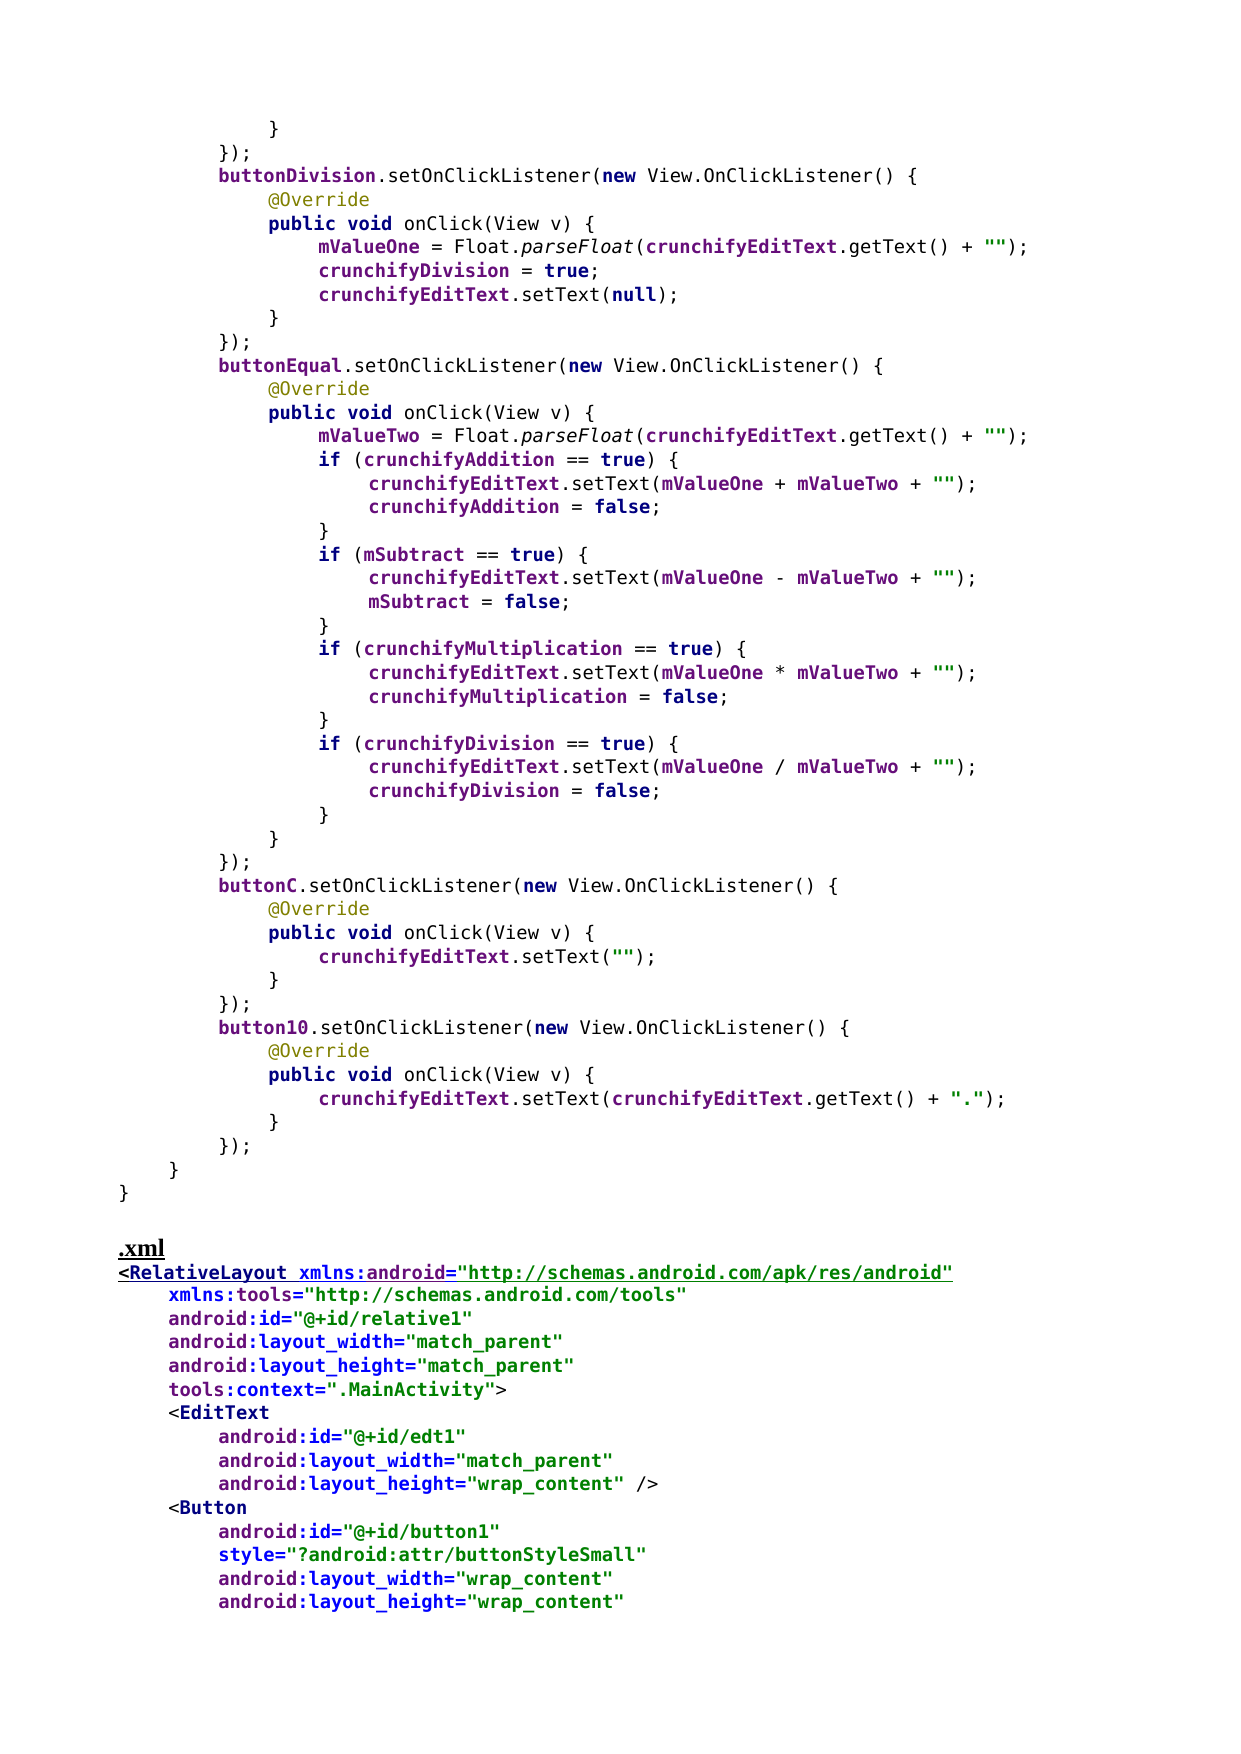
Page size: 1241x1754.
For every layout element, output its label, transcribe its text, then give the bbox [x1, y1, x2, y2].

text android:id="@+id/button1" [118, 1521, 1122, 1544]
text }); [118, 1135, 1122, 1158]
text style="?android:attr/buttonStyleSmall" [118, 1544, 1122, 1568]
text } [118, 1158, 1122, 1182]
text crunchifyEditText.setText(mValueOne / mValueTwo + ""); [118, 757, 1122, 780]
text } [118, 1111, 1122, 1135]
text crunchifyMultiplication = false; [118, 686, 1122, 709]
text public void onClick(View v) { [118, 1064, 1122, 1088]
text crunchifyEditText.setText(crunchifyEditText.getText() + "."); [118, 1088, 1122, 1111]
text } [118, 1182, 1122, 1204]
text buttonC.setOnClickListener(new View.OnClickListener() { [118, 875, 1122, 898]
text buttonDivision.setOnClickListener(new View.OnClickListener() { [118, 165, 1122, 189]
text } [118, 709, 1122, 733]
text crunchifyEditText.setText(""); [118, 946, 1122, 969]
text android:id="@+id/edt1" [118, 1426, 1122, 1450]
text public void onClick(View v) { [118, 402, 1122, 426]
text if (crunchifyMultiplication == true) { [118, 638, 1122, 662]
text tools:context=".MainActivity"> [118, 1379, 1122, 1402]
text android:id="@+id/relative1" [118, 1308, 1122, 1331]
text crunchifyDivision = true; [118, 260, 1122, 284]
text }); [118, 851, 1122, 875]
text if (crunchifyAddition == true) { [118, 449, 1122, 473]
text mValueOne = Float.parseFloat(crunchifyEditText.getText() + ""); [118, 236, 1122, 260]
text @Override [118, 898, 1122, 922]
text @Override [118, 378, 1122, 402]
text }); [118, 142, 1122, 165]
text } [118, 520, 1122, 544]
text android:layout_width="match_parent" [118, 1450, 1122, 1473]
text xmlns:tools="http://schemas.android.com/tools" [118, 1284, 1122, 1308]
text <RelativeLayout xmlns:android="http://schemas.android.com/apk/res/android" [118, 1262, 1122, 1284]
text crunchifyAddition = false; [118, 496, 1122, 520]
text } [118, 804, 1122, 827]
text }); [118, 331, 1122, 354]
text } [118, 118, 1122, 142]
text crunchifyDivision = false; [118, 780, 1122, 804]
text <EditText [118, 1402, 1122, 1426]
text button10.setOnClickListener(new View.OnClickListener() { [118, 1017, 1122, 1040]
text if (crunchifyDivision == true) { [118, 733, 1122, 757]
text public void onClick(View v) { [118, 213, 1122, 236]
text } [118, 615, 1122, 638]
text android:layout_height="match_parent" [118, 1355, 1122, 1379]
text } [118, 969, 1122, 993]
text public void onClick(View v) { [118, 922, 1122, 946]
text mSubtract = false; [118, 591, 1122, 615]
text @Override [118, 1040, 1122, 1064]
text buttonEqual.setOnClickListener(new View.OnClickListener() { [118, 354, 1122, 378]
text crunchifyEditText.setText(mValueOne - mValueTwo + ""); [118, 567, 1122, 591]
text crunchifyEditText.setText(null); [118, 284, 1122, 307]
text } [118, 307, 1122, 331]
text <Button [118, 1497, 1122, 1521]
text .xml [118, 1233, 1122, 1262]
text @Override [118, 189, 1122, 213]
text } [118, 827, 1122, 851]
text android:layout_height="wrap_content" [118, 1592, 1122, 1615]
text android:layout_width="match_parent" [118, 1331, 1122, 1355]
text if (mSubtract == true) { [118, 544, 1122, 567]
text }); [118, 993, 1122, 1017]
text crunchifyEditText.setText(mValueOne + mValueTwo + ""); [118, 473, 1122, 496]
text android:layout_height="wrap_content" /> [118, 1473, 1122, 1497]
text mValueTwo = Float.parseFloat(crunchifyEditText.getText() + ""); [118, 426, 1122, 449]
text android:layout_width="wrap_content" [118, 1568, 1122, 1592]
text crunchifyEditText.setText(mValueOne * mValueTwo + ""); [118, 662, 1122, 686]
